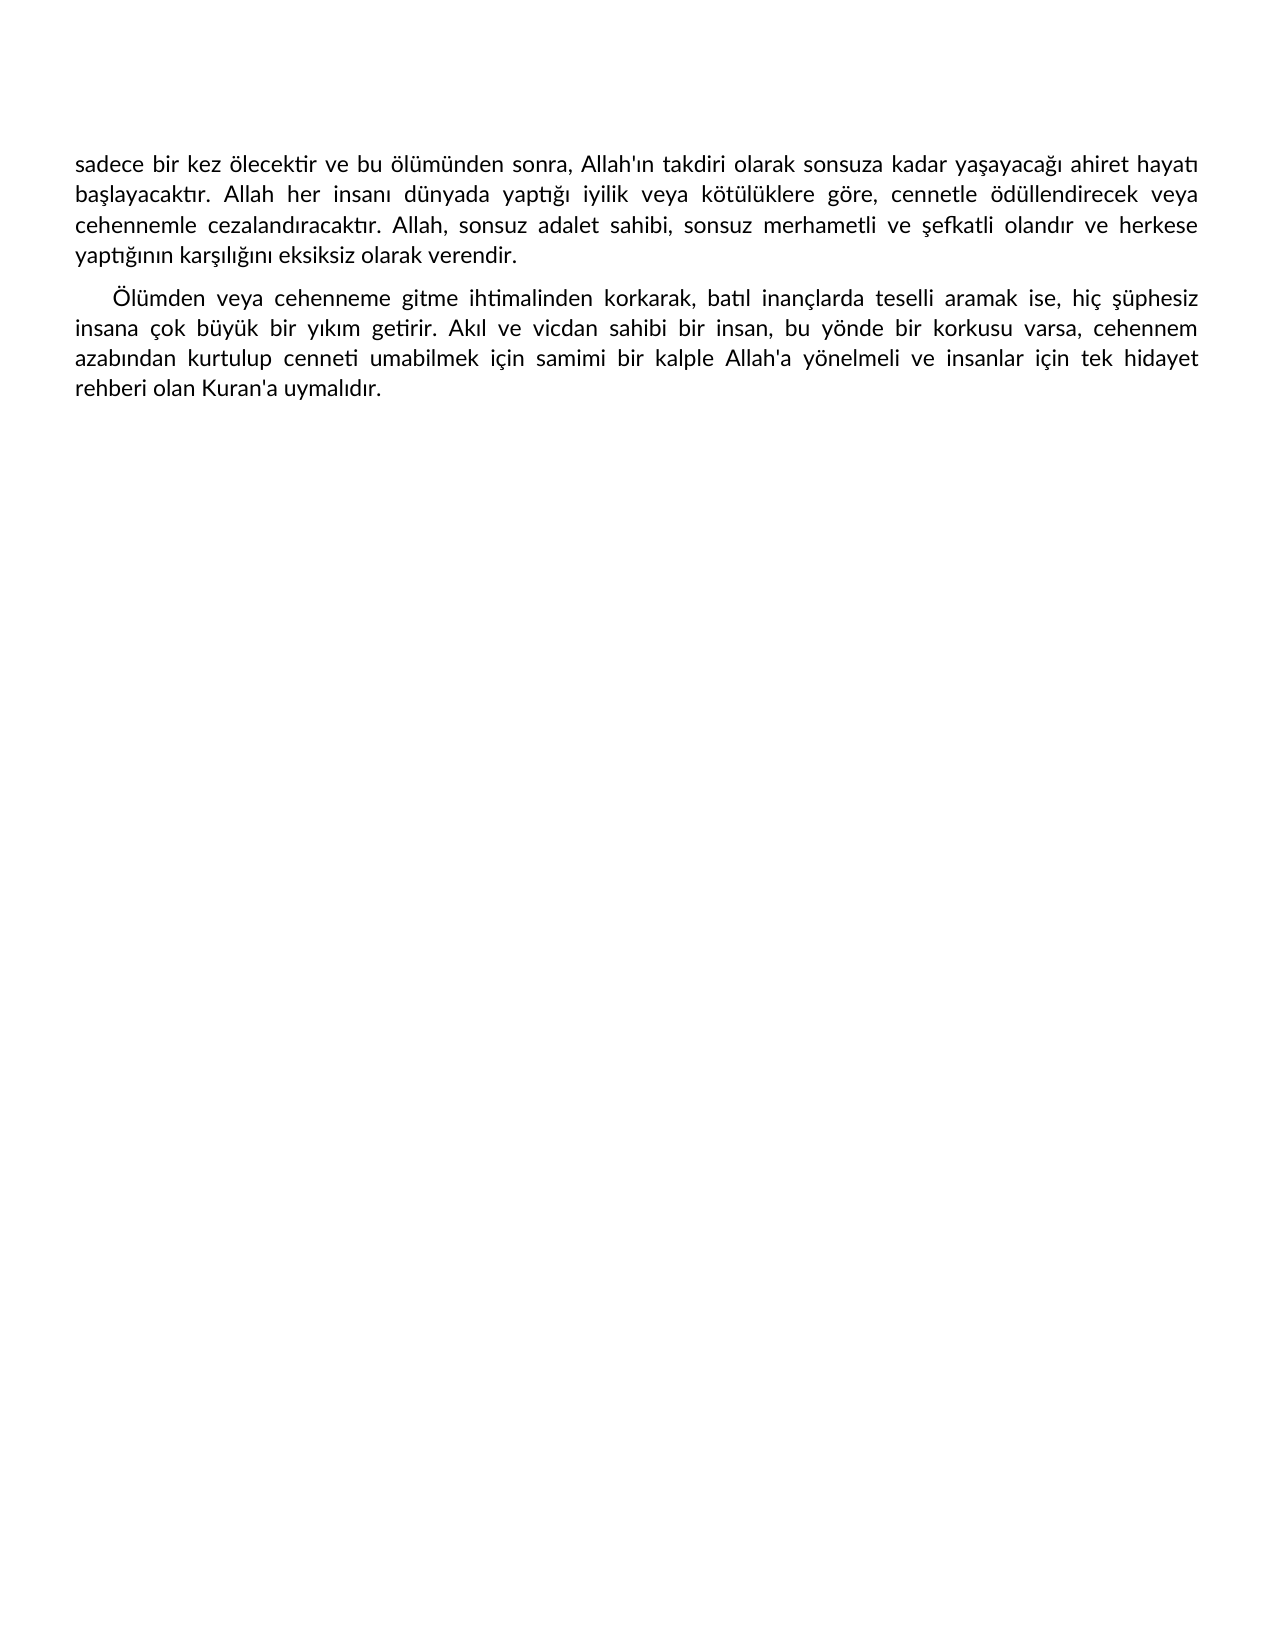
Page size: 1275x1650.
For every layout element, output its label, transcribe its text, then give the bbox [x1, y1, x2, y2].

text Ölümden veya cehenneme gitme ihtimalinden korkarak, batıl inançlarda teselli aramak ise, hiç şüphesiz insana çok büyük bir yıkım getirir. Akıl ve vicdan sahibi bir insan, bu yönde bir korkusu varsa, cehennem azabından kurtulup cenneti umabilmek için samimi bir kalple Allah'a yönelmeli ve insanlar için tek hidayet rehberi olan Kuran'a uymalıdır. [75, 283, 1200, 401]
text sadece bir kez ölecektir ve bu ölümünden sonra, Allah'ın takdiri olarak sonsuza kadar yaşayacağı ahiret hayatı başlayacaktır. Allah her insanı dünyada yaptığı iyilik veya kötülüklere göre, cennetle ödüllendirecek veya cehennemle cezalandıracaktır. Allah, sonsuz adalet sahibi, sonsuz merhametli ve şefkatli olandır ve herkese yaptığının karşılığını eksiksiz olarak verendir. [75, 150, 1200, 268]
